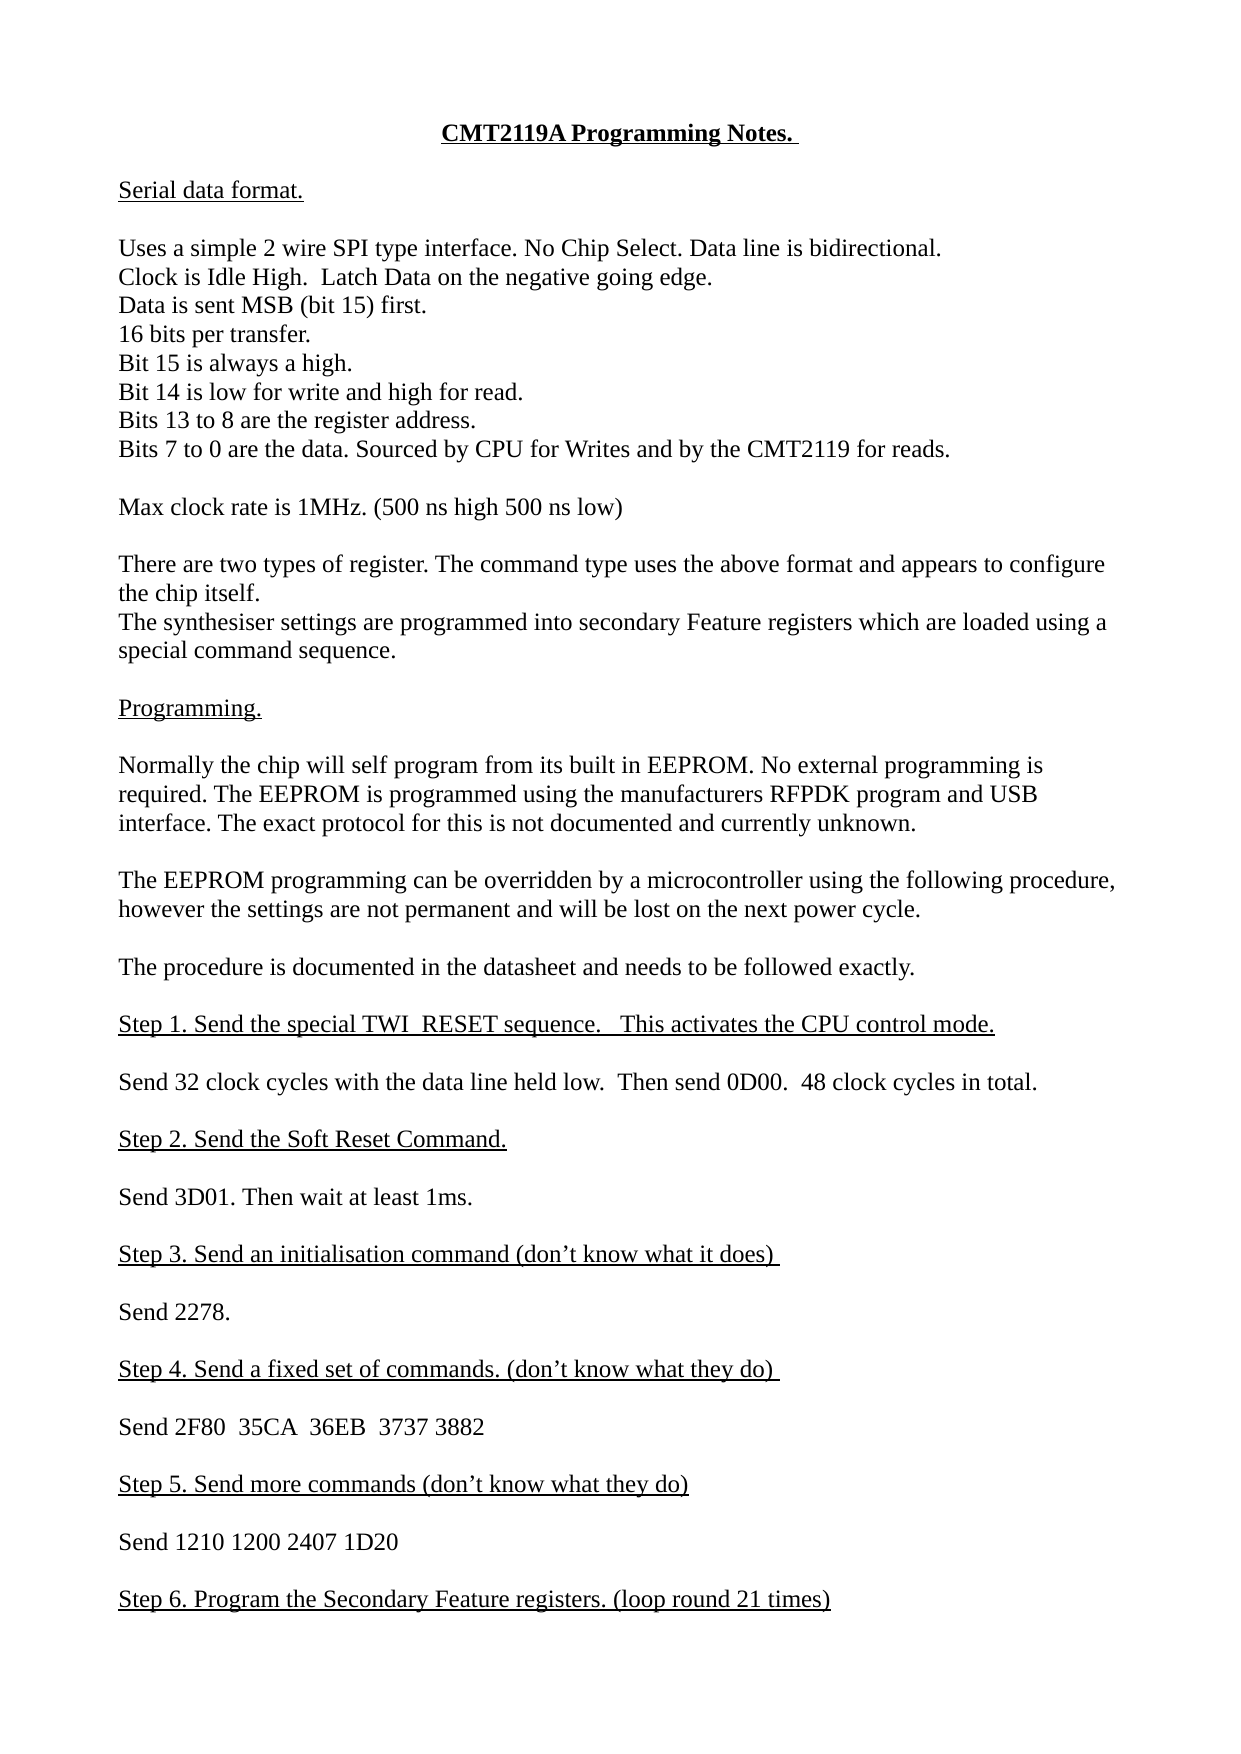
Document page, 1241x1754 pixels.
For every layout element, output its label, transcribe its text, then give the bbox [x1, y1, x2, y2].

text The synthesiser settings are programmed into secondary Feature registers which are loaded using a special command sequence. [118, 607, 1122, 664]
text Uses a simple 2 wire SPI type interface. No Chip Select. Data line is bidirectional. [118, 233, 1122, 262]
text Send 32 clock cycles with the data line held low. Then send 0D00. 48 clock cycles in total. [118, 1067, 1122, 1096]
text The procedure is documented in the datasheet and needs to be followed exactly. [118, 952, 1122, 981]
text Normally the chip will self program from its built in EEPROM. No external programming is required. The EEPROM is programmed using the manufacturers RFPDK program and USB interface. The exact protocol for this is not documented and currently unknown. [118, 751, 1122, 837]
text Bit 15 is always a high. [118, 348, 1122, 377]
text CMT2119A Programming Notes. [118, 118, 1122, 147]
text Step 5. Send more commands (don’t know what they do) [118, 1469, 1122, 1498]
text Send 1210 1200 2407 1D20 [118, 1527, 1122, 1556]
text 16 bits per transfer. [118, 319, 1122, 348]
text Step 1. Send the special TWI_RESET sequence. This activates the CPU control mode. [118, 1009, 1122, 1038]
text Max clock rate is 1MHz. (500 ns high 500 ns low) [118, 492, 1122, 521]
text Programming. [118, 693, 1122, 722]
text Bit 14 is low for write and high for read. [118, 377, 1122, 406]
text Serial data format. [118, 176, 1122, 204]
text Send 3D01. Then wait at least 1ms. [118, 1182, 1122, 1211]
text Step 2. Send the Soft Reset Command. [118, 1124, 1122, 1153]
text Bits 13 to 8 are the register address. [118, 406, 1122, 434]
text Send 2278. [118, 1297, 1122, 1326]
text The EEPROM programming can be overridden by a microcontroller using the following procedure, however the settings are not permanent and will be lost on the next power cycle. [118, 866, 1122, 923]
text Bits 7 to 0 are the data. Sourced by CPU for Writes and by the CMT2119 for reads. [118, 434, 1122, 463]
text Step 4. Send a fixed set of commands. (don’t know what they do) [118, 1354, 1122, 1383]
text Data is sent MSB (bit 15) first. [118, 291, 1122, 319]
text Step 3. Send an initialisation command (don’t know what it does) [118, 1239, 1122, 1268]
text Send 2F80 35CA 36EB 3737 3882 [118, 1412, 1122, 1441]
text Step 6. Program the Secondary Feature registers. (loop round 21 times) [118, 1584, 1122, 1613]
text There are two types of register. The command type uses the above format and appears to configure the chip itself. [118, 549, 1122, 607]
text Clock is Idle High. Latch Data on the negative going edge. [118, 262, 1122, 291]
